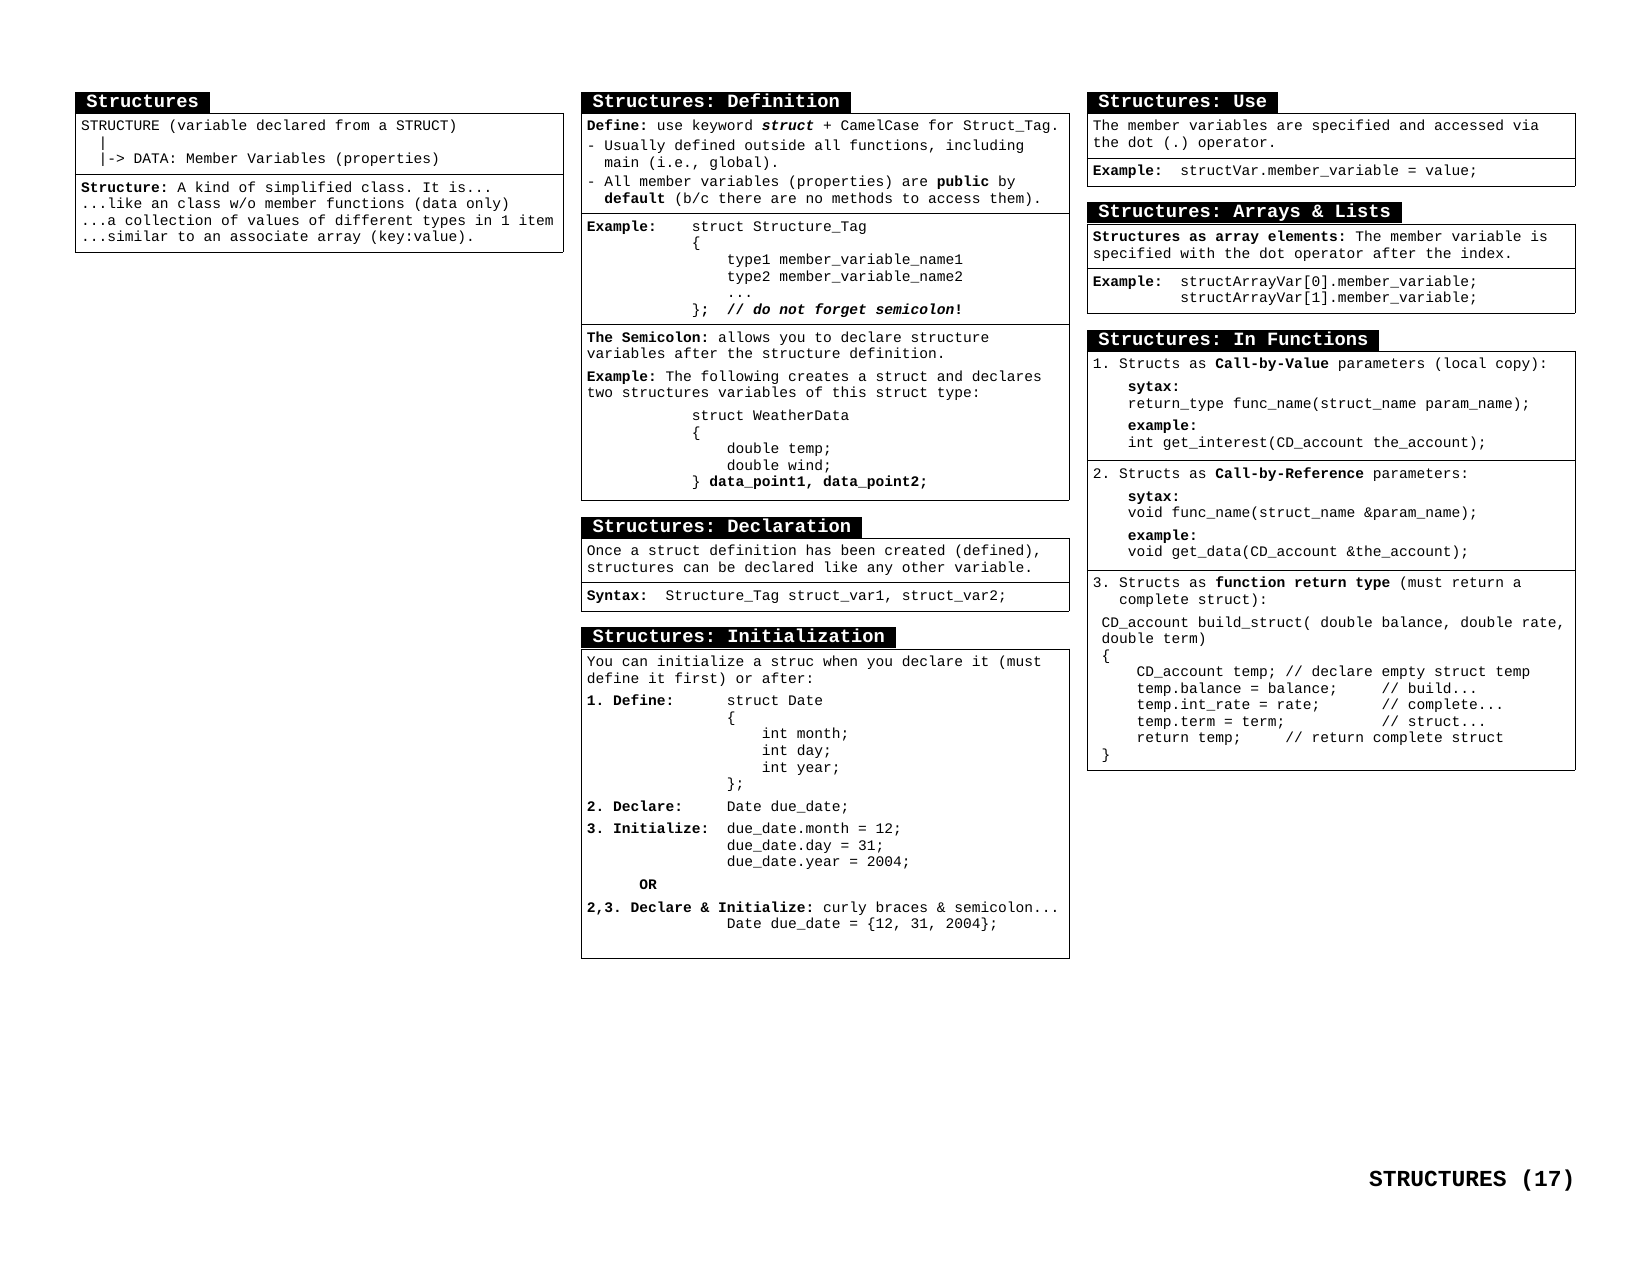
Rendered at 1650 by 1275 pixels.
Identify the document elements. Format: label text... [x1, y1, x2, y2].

text Structures: Initialization [581, 627, 1069, 648]
text Structures: Declaration [581, 517, 1069, 538]
table_header Define: use keyword struct + CamelCase for Struct_Tag. - Usually defined outside all functions, including main (i.e., global). - All member variables (properties) are public by default (b/c there are no methods to access them). [582, 114, 1069, 213]
table_cell 2. Structs as Call-by-Reference parameters: sytax: void func_name(struct_name &param_name); example: void get_data(CD_account &the_account); [1088, 461, 1575, 570]
text Structures [75, 92, 563, 113]
table_cell The Semicolon: allows you to declare structure variables after the structure definition. Example: The following creates a struct and declares two structures variables of this struct type: struct WeatherData { double temp; double wind; } data_point1, data_point2; [582, 325, 1069, 500]
table_header Once a struct definition has been created (defined), structures can be declared like any other variable. [582, 539, 1069, 582]
table_cell Syntax: Structure_Tag struct_var1, struct_var2; [582, 583, 1069, 611]
table_header STRUCTURE (variable declared from a STRUCT) | |-> DATA: Member Variables (properties) [76, 114, 563, 174]
text Structures: Definition [581, 92, 1069, 113]
table_header You can initialize a struc when you declare it (must define it first) or after: 1. Define: struct Date { int month; int day; int year; }; 2. Declare: Date due_date; 3. Initialize: due_date.month = 12; due_date.day = 31; due_date.year = 2004; OR 2,3. Declare & Initialize: curly braces & semicolon... Date due_date = {12, 31, 2004}; [582, 650, 1069, 958]
text STRUCTURES (17) [1087, 1167, 1575, 1193]
table_cell Example: struct Structure_Tag { type1 member_variable_name1 type2 member_variable_name2 ... }; // do not forget semicolon! [582, 214, 1069, 324]
table_cell Example: structArrayVar[0].member_variable; structArrayVar[1].member_variable; [1088, 269, 1575, 313]
text Structures: In Functions [1087, 329, 1575, 351]
table_cell 3. Structs as function return type (must return a complete struct): CD_account build_struct( double balance, double rate, double term) { CD_account temp; // declare empty struct temp temp.balance = balance; // build... temp.int_rate = rate; // complete... temp.term = term; // struct... return temp; // return complete struct } [1088, 571, 1575, 769]
text Structures: Arrays & Lists [1087, 202, 1575, 223]
table_header Structures as array elements: The member variable is specified with the dot operator after the index. [1088, 225, 1575, 268]
table_header The member variables are specified and accessed via the dot (.) operator. [1088, 114, 1575, 157]
text Structures: Use [1087, 92, 1575, 113]
table_cell Example: structVar.member_variable = value; [1088, 159, 1575, 186]
table_header 1. Structs as Call-by-Value parameters (local copy): sytax: return_type func_name(struct_name param_name); example: int get_interest(CD_account the_account); [1088, 352, 1575, 460]
table_cell Structure: A kind of simplified class. It is... ...like an class w/o member functions (data only) ...a collection of values of different types in 1 item ...similar to an associate array (key:value). [76, 175, 563, 252]
